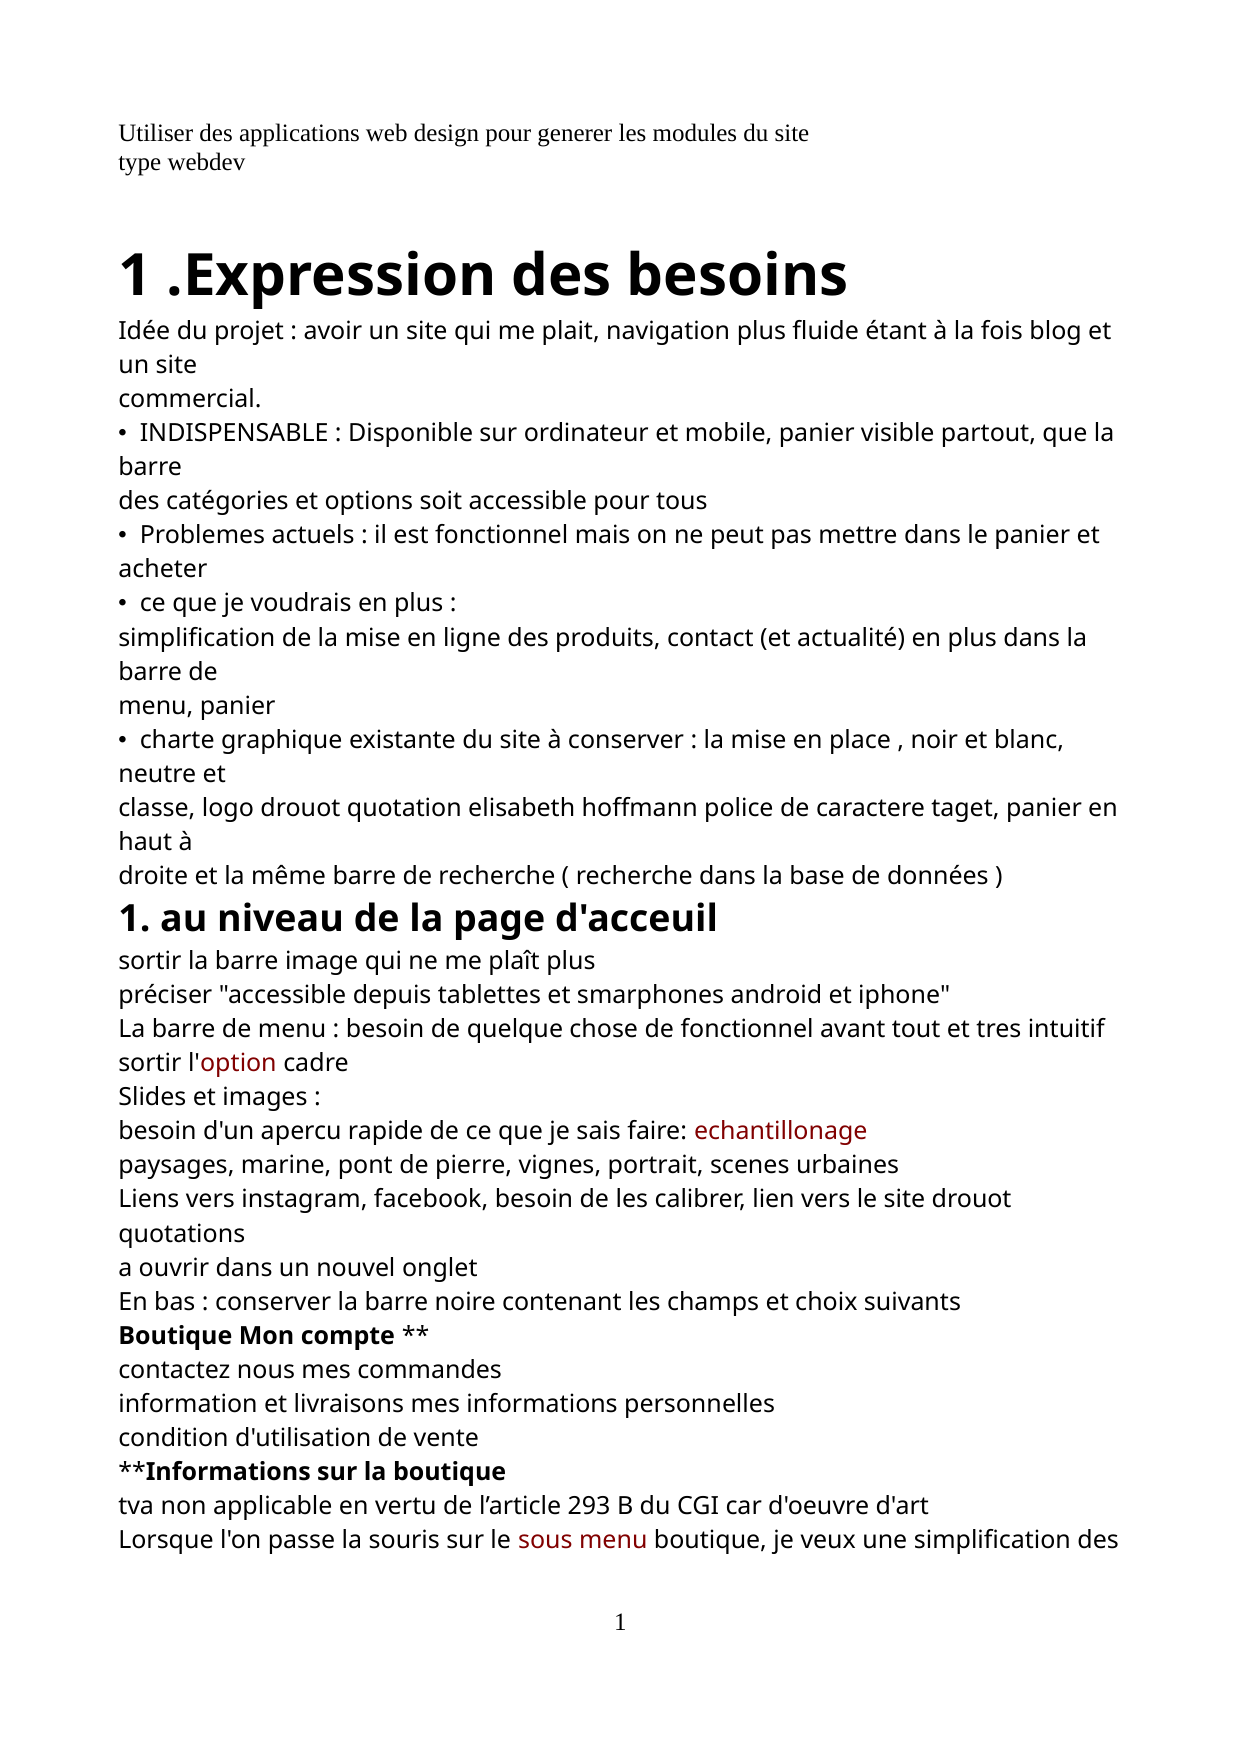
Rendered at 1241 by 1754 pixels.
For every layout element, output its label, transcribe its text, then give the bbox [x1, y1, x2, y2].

text Idée du projet : avoir un site qui me plait, navigation plus fluide étant à la fois blog et un site [118, 313, 1122, 381]
text paysages, marine, pont de pierre, vignes, portrait, scenes urbaines [118, 1147, 1122, 1181]
text Liens vers instagram, facebook, besoin de les calibrer, lien vers le site drouot quotations [118, 1181, 1122, 1249]
text Utiliser des applications web design pour generer les modules du site [118, 118, 1122, 147]
text En bas : conserver la barre noire contenant les champs et choix suivants [118, 1283, 1122, 1317]
text • INDISPENSABLE : Disponible sur ordinateur et mobile, panier visible partout, que la barre [118, 415, 1122, 483]
text contactez nous mes commandes [118, 1351, 1122, 1386]
text a ouvrir dans un nouvel onglet [118, 1249, 1122, 1283]
text condition d'utilisation de vente [118, 1419, 1122, 1454]
text 1. au niveau de la page d'acceuil [118, 892, 1122, 943]
text Lorsque l'on passe la souris sur le sous menu boutique, je veux une simplification des [118, 1522, 1122, 1556]
text commercial. [118, 381, 1122, 415]
text • Problemes actuels : il est fonctionnel mais on ne peut pas mettre dans le panier et acheter [118, 517, 1122, 585]
text • ce que je voudrais en plus : [118, 585, 1122, 619]
text besoin d'un apercu rapide de ce que je sais faire: echantillonage [118, 1113, 1122, 1147]
text 1 .Expression des besoins [118, 233, 1122, 313]
text sortir l'option cadre [118, 1045, 1122, 1079]
text sortir la barre image qui ne me plaît plus [118, 943, 1122, 977]
text **Informations sur la boutique [118, 1454, 1122, 1488]
text information et livraisons mes informations personnelles [118, 1386, 1122, 1419]
text préciser "accessible depuis tablettes et smarphones android et iphone" [118, 977, 1122, 1011]
text Boutique Mon compte ** [118, 1317, 1122, 1351]
text Slides et images : [118, 1079, 1122, 1113]
text type webdev [118, 147, 1122, 176]
text droite et la même barre de recherche ( recherche dans la base de données ) [118, 858, 1122, 892]
text menu, panier [118, 687, 1122, 721]
text • charte graphique existante du site à conserver : la mise en place , noir et blanc, neutre et [118, 721, 1122, 789]
text tva non applicable en vertu de l’article 293 B du CGI car d'oeuvre d'art [118, 1488, 1122, 1522]
text classe, logo drouot quotation elisabeth hoffmann police de caractere taget, panier en haut à [118, 789, 1122, 858]
text des catégories et options soit accessible pour tous [118, 483, 1122, 517]
text simplification de la mise en ligne des produits, contact (et actualité) en plus dans la barre de [118, 619, 1122, 687]
text La barre de menu : besoin de quelque chose de fonctionnel avant tout et tres intuitif [118, 1011, 1122, 1045]
